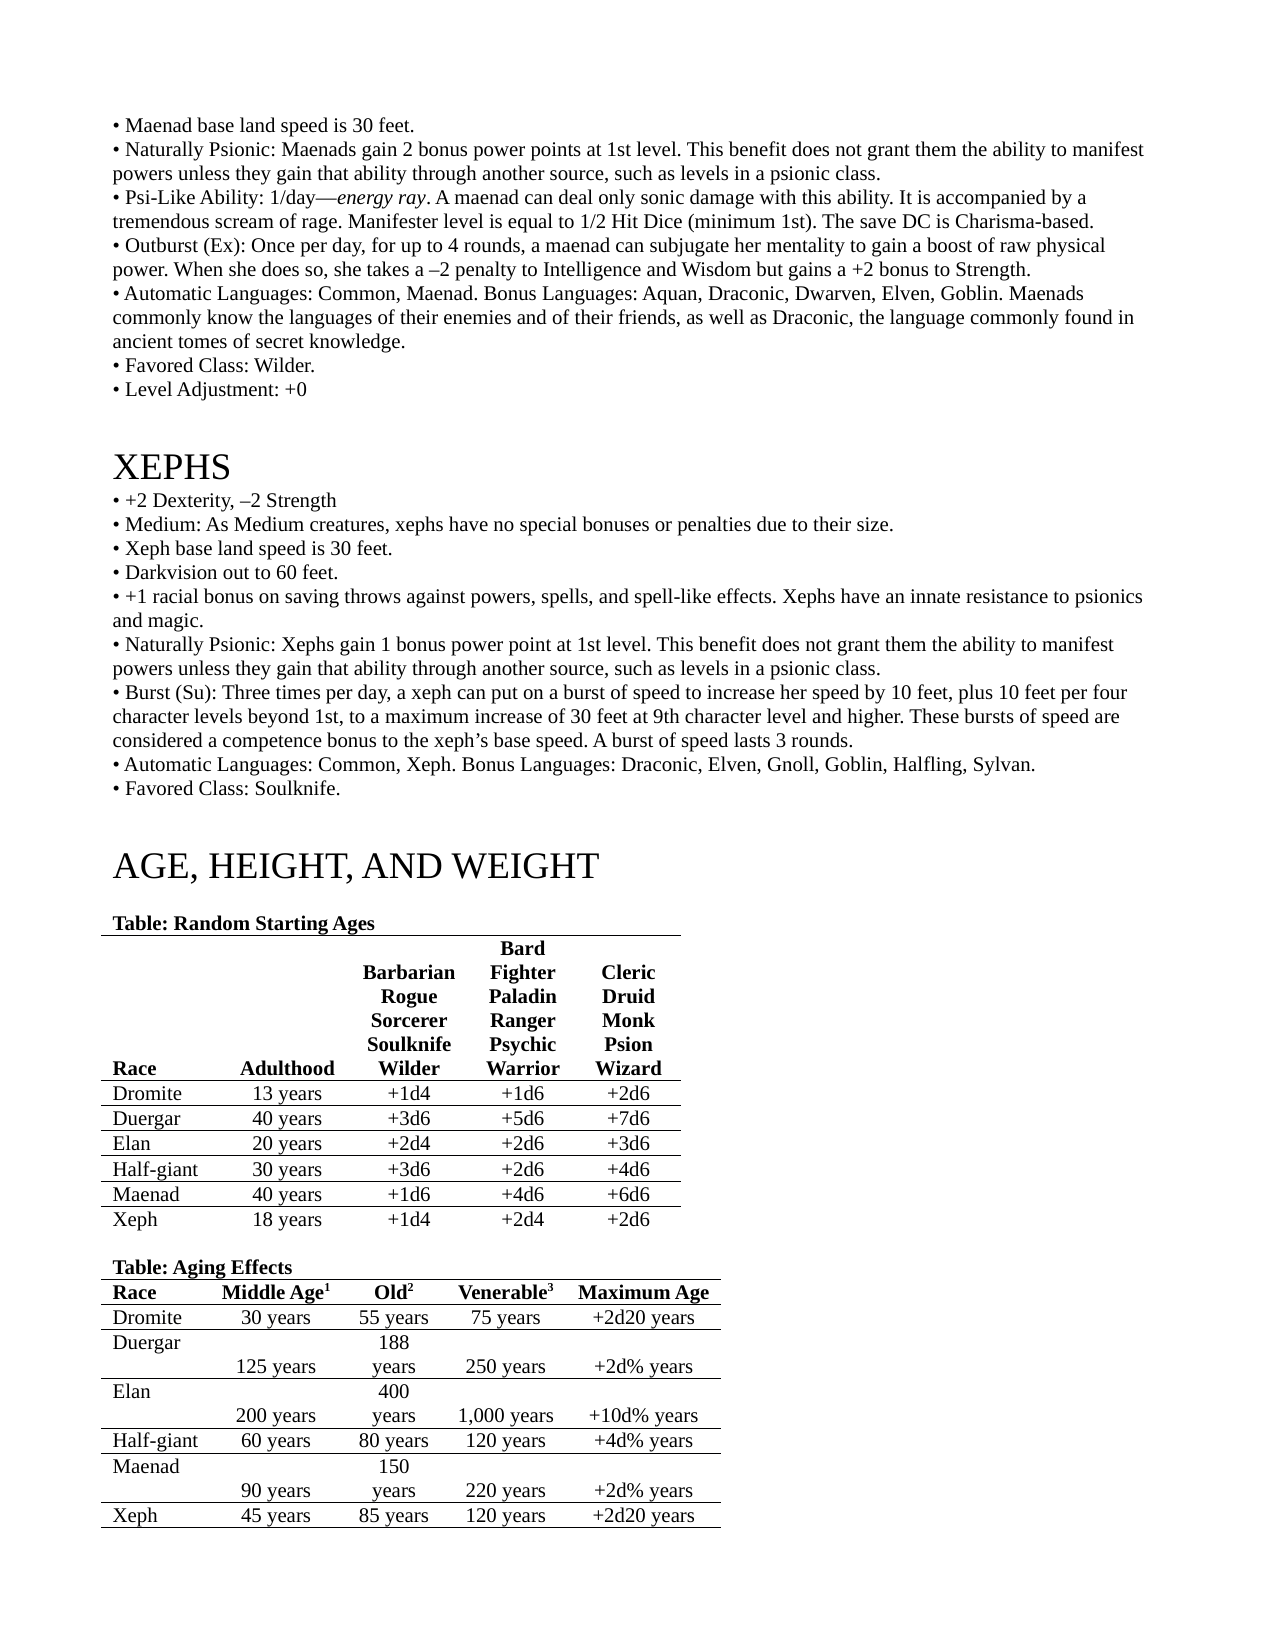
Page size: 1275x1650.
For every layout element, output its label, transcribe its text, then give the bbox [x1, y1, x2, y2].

text AGE, HEIGHT, AND WEIGHT [112, 843, 1162, 887]
table_cell 150 years [342, 1454, 445, 1502]
text • Xeph base land speed is 30 feet. [112, 536, 1162, 560]
table_cell +4d6 [576, 1156, 681, 1181]
table_cell 188 years [342, 1330, 445, 1378]
text • Naturally Psionic: Xephs gain 1 bonus power point at 1st level. This benefit does not grant them the ability to manifest powers unless they gain that ability through another source, such as levels in a psionic class. [112, 632, 1162, 680]
text • Automatic Languages: Common, Maenad. Bonus Languages: Aquan, Draconic, Dwarven, Elven, Goblin. Maenads commonly know the languages of their enemies and of their friends, as well as Draconic, the language commonly found in ancient tomes of secret knowledge. [112, 281, 1162, 353]
text • Darkvision out to 60 feet. [112, 560, 1162, 584]
table_cell Maenad [101, 1182, 226, 1206]
table_header Table: Random Starting Ages [101, 887, 681, 935]
text • +1 racial bonus on saving throws against powers, spells, and spell-like effects. Xephs have an innate resistance to psionics and magic. [112, 584, 1162, 632]
table_cell 400 years [342, 1379, 445, 1427]
table_cell Duergar [101, 1330, 209, 1378]
text • Outburst (Ex): Once per day, for up to 4 rounds, a maenad can subjugate her mentality to gain a boost of raw physical power. When she does so, she takes a –2 penalty to Intelligence and Wisdom but gains a +2 bonus to Strength. [112, 233, 1162, 281]
table_cell Maximum Age [566, 1280, 721, 1304]
table_cell +2d6 [576, 1081, 681, 1105]
table_cell Adulthood [226, 936, 348, 1080]
table_cell 120 years [445, 1503, 566, 1527]
table_cell 55 years [342, 1305, 445, 1329]
table_cell 85 years [342, 1503, 445, 1527]
table_cell 30 years [209, 1305, 342, 1329]
table_cell +5d6 [470, 1106, 576, 1130]
table_cell +2d6 [470, 1131, 576, 1155]
table_cell 30 years [226, 1156, 348, 1181]
table_cell +1d4 [348, 1207, 470, 1231]
text • Level Adjustment: +0 [112, 377, 1162, 401]
text • +2 Dexterity, –2 Strength [112, 487, 1162, 512]
table_cell Half-giant [101, 1156, 226, 1181]
table_cell Duergar [101, 1106, 226, 1130]
table_cell 200 years [209, 1379, 342, 1427]
table_cell +7d6 [576, 1106, 681, 1130]
table_cell Bard Fighter Paladin Ranger Psychic Warrior [470, 936, 576, 1080]
table_cell Cleric Druid Monk Psion Wizard [576, 936, 681, 1080]
table_cell +1d6 [470, 1081, 576, 1105]
table_cell 20 years [226, 1131, 348, 1155]
text • Automatic Languages: Common, Xeph. Bonus Languages: Draconic, Elven, Gnoll, Goblin, Halfling, Sylvan. [112, 752, 1162, 776]
table_cell +3d6 [348, 1156, 470, 1181]
table_cell +1d6 [348, 1182, 470, 1206]
table_cell +4d% years [566, 1429, 721, 1452]
table_cell 250 years [445, 1330, 566, 1378]
table_cell 13 years [226, 1081, 348, 1105]
table_cell +4d6 [470, 1182, 576, 1206]
table_cell 45 years [209, 1503, 342, 1527]
text • Maenad base land speed is 30 feet. [112, 112, 1162, 137]
table_cell Venerable3 [445, 1280, 566, 1304]
table_cell 125 years [209, 1330, 342, 1378]
table_cell 40 years [226, 1106, 348, 1130]
table_cell +2d4 [348, 1131, 470, 1155]
text • Psi-Like Ability: 1/day—energy ray. A maenad can deal only sonic damage with this ability. It is accompanied by a tremendous scream of rage. Manifester level is equal to 1/2 Hit Dice (minimum 1st). The save DC is Charisma-based. [112, 185, 1162, 233]
text • Favored Class: Soulknife. [112, 776, 1162, 800]
text • Burst (Su): Three times per day, a xeph can put on a burst of speed to increase her speed by 10 feet, plus 10 feet per four character levels beyond 1st, to a maximum increase of 30 feet at 9th character level and higher. These bursts of speed are considered a competence bonus to the xeph’s base speed. A burst of speed lasts 3 rounds. [112, 680, 1162, 752]
table_cell Middle Age1 [209, 1280, 342, 1304]
table_cell Barbarian Rogue Sorcerer Soulknife Wilder [348, 936, 470, 1080]
table_cell +10d% years [566, 1379, 721, 1427]
text • Medium: As Medium creatures, xephs have no special bonuses or penalties due to their size. [112, 512, 1162, 536]
table_cell Race [101, 936, 226, 1080]
table_cell +2d4 [470, 1207, 576, 1231]
text XEPHS [112, 444, 1162, 487]
table_cell 90 years [209, 1454, 342, 1502]
table_cell 75 years [445, 1305, 566, 1329]
table_cell Maenad [101, 1454, 209, 1502]
table_cell +3d6 [576, 1131, 681, 1155]
table_cell 60 years [209, 1429, 342, 1452]
table_cell +1d4 [348, 1081, 470, 1105]
table_cell 40 years [226, 1182, 348, 1206]
table_cell +3d6 [348, 1106, 470, 1130]
table_cell Half-giant [101, 1429, 209, 1452]
table_cell 120 years [445, 1429, 566, 1452]
table_header Table: Aging Effects [101, 1255, 721, 1279]
table_cell Xeph [101, 1207, 226, 1231]
table_cell Elan [101, 1131, 226, 1155]
table_cell +6d6 [576, 1182, 681, 1206]
table_cell +2d20 years [566, 1305, 721, 1329]
table_cell +2d6 [470, 1156, 576, 1181]
table_cell 1,000 years [445, 1379, 566, 1427]
table_cell +2d6 [576, 1207, 681, 1231]
text • Naturally Psionic: Maenads gain 2 bonus power points at 1st level. This benefit does not grant them the ability to manifest powers unless they gain that ability through another source, such as levels in a psionic class. [112, 137, 1162, 185]
table_cell 80 years [342, 1429, 445, 1452]
table_cell +2d% years [566, 1330, 721, 1378]
table_cell Xeph [101, 1503, 209, 1527]
table_cell Dromite [101, 1081, 226, 1105]
table_cell Dromite [101, 1305, 209, 1329]
table_cell +2d% years [566, 1454, 721, 1502]
table_cell 18 years [226, 1207, 348, 1231]
table_cell +2d20 years [566, 1503, 721, 1527]
table_cell Old2 [342, 1280, 445, 1304]
table_cell Race [101, 1280, 209, 1304]
table_cell 220 years [445, 1454, 566, 1502]
text • Favored Class: Wilder. [112, 353, 1162, 377]
table_cell Elan [101, 1379, 209, 1427]
